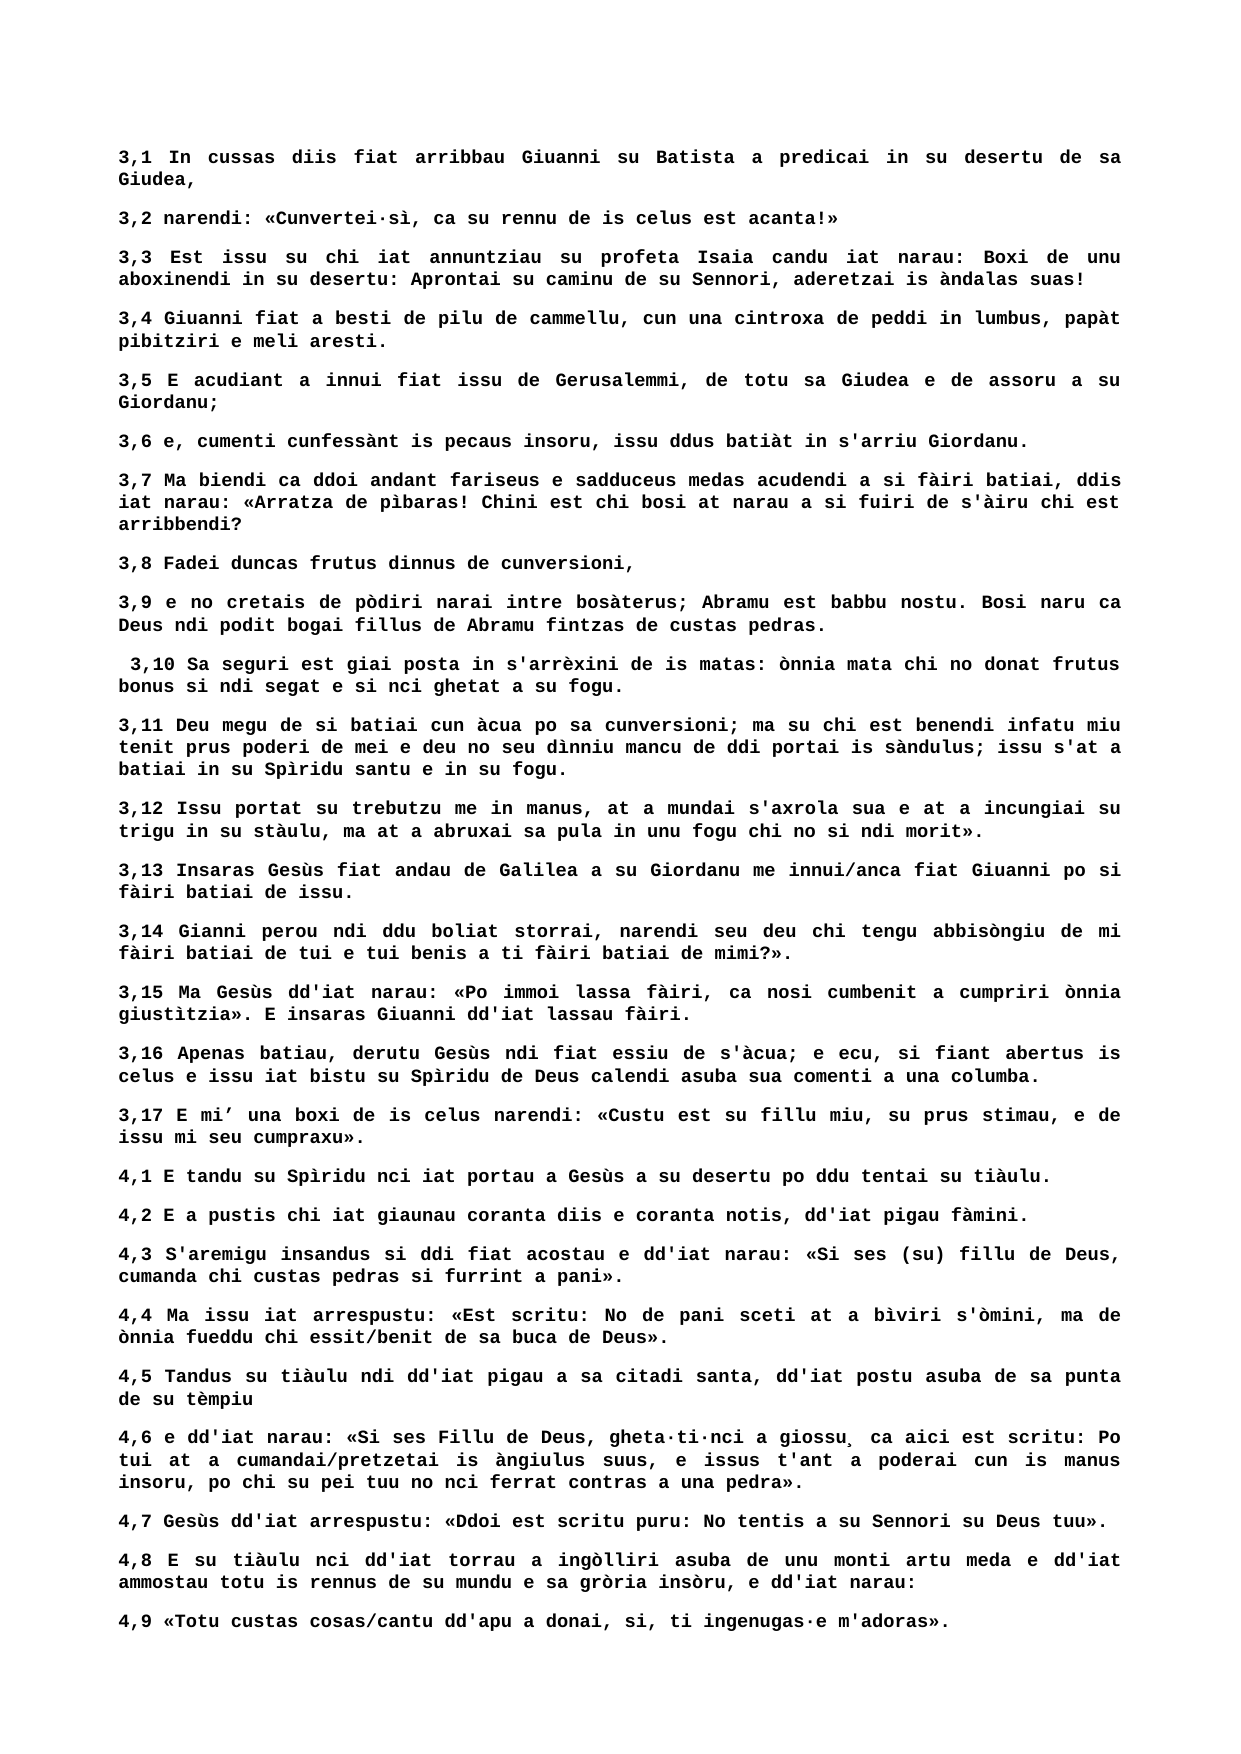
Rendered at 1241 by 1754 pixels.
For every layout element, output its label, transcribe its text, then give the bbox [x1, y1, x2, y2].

text 3,12 Issu portat su trebutzu me in manus, at a mundai s'axrola sua e at a incungiai su trigu in su stàulu, ma at a abruxai sa pula in unu fogu chi no si ndi morit». [118, 799, 1122, 843]
text 3,5 E acudiant a innui fiat issu de Gerusalemmi, de totu sa Giudea e de assoru a su Giordanu; [118, 370, 1122, 414]
text 3,15 Ma Gesùs dd'iat narau: «Po immoi lassa fàiri, ca nosi cumbenit a cumpriri ònnia giustìtzia». E insaras Giuanni dd'iat lassau fàiri. [118, 983, 1122, 1026]
text 3,11 Deu megu de si batiai cun àcua po sa cunversioni; ma su chi est benendi infatu miu tenit prus poderi de mei e deu no seu dìnniu mancu de ddi portai is sàndulus; issu s'at a batiai in su Spìridu santu e in su fogu. [118, 716, 1122, 781]
text 3,17 E mi’ una boxi de is celus narendi: «Custu est su fillu miu, su prus stimau, e de issu mi seu cumpraxu». [118, 1105, 1122, 1149]
text 4,7 Gesùs dd'iat arrespustu: «Ddoi est scritu puru: No tentis a su Sennori su Deus tuu». [118, 1512, 1122, 1533]
text 4,4 Ma issu iat arrespustu: «Est scritu: No de pani sceti at a bìviri s'òmini, ma de ònnia fueddu chi essit/benit de sa buca de Deus». [118, 1306, 1122, 1349]
text 3,10 Sa seguri est giai posta in s'arrèxini de is matas: ònnia mata chi no donat frutus bonus si ndi segat e si nci ghetat a su fogu. [118, 654, 1122, 698]
text 3,6 e, cumenti cunfessànt is pecaus insoru, issu ddus batiàt in s'arriu Giordanu. [118, 432, 1122, 453]
text 4,5 Tandus su tiàulu ndi dd'iat pigau a sa citadi santa, dd'iat postu asuba de sa punta de su tèmpiu [118, 1367, 1122, 1411]
text 4,8 E su tiàulu nci dd'iat torrau a ingòlliri asuba de unu monti artu meda e dd'iat ammostau totu is rennus de su mundu e sa gròria insòru, e dd'iat narau: [118, 1551, 1122, 1594]
text 3,7 Ma biendi ca ddoi andant fariseus e sadduceus medas acudendi a si fàiri batiai, ddis iat narau: «Arratza de pìbaras! Chini est chi bosi at narau a si fuiri de s'àiru chi est arribbendi? [118, 471, 1122, 536]
text 3,4 Giuanni fiat a besti de pilu de cammellu, cun una cintroxa de peddi in lumbus, papàt pibitziri e meli aresti. [118, 309, 1122, 353]
text 4,3 S'aremigu insandus si ddi fiat acostau e dd'iat narau: «Si ses (su) fillu de Deus, cumanda chi custas pedras si furrint a pani». [118, 1244, 1122, 1288]
text 3,14 Gianni perou ndi ddu boliat storrai, narendi seu deu chi tengu abbisòngiu de mi fàiri batiai de tui e tui benis a ti fàiri batiai de mimi?». [118, 922, 1122, 965]
text 4,9 «Totu custas cosas/cantu dd'apu a donai, si, ti ingenugas·e m'adoras». [118, 1612, 1122, 1633]
text 3,13 Insaras Gesùs fiat andau de Galilea a su Giordanu me innui/anca fiat Giuanni po si fàiri batiai de issu. [118, 860, 1122, 904]
text 3,9 e no cretais de pòdiri narai intre bosàterus; Abramu est babbu nostu. Bosi naru ca Deus ndi podit bogai fillus de Abramu fintzas de custas pedras. [118, 593, 1122, 637]
text 3,16 Apenas batiau, derutu Gesùs ndi fiat essiu de s'àcua; e ecu, si fiant abertus is celus e issu iat bistu su Spìridu de Deus calendi asuba sua comenti a una columba. [118, 1044, 1122, 1088]
text 3,8 Fadei duncas frutus dinnus de cunversioni, [118, 554, 1122, 575]
text 4,2 E a pustis chi iat giaunau coranta diis e coranta notis, dd'iat pigau fàmini. [118, 1206, 1122, 1227]
text 4,6 e dd'iat narau: «Si ses Fillu de Deus, gheta·ti·nci a giossu¸ ca aici est scritu: Po tui at a cumandai/pretzetai is àngiulus suus, e issus t'ant a poderai cun is manus insoru, po chi su pei tuu no nci ferrat contras a una pedra». [118, 1428, 1122, 1494]
text 4,1 E tandu su Spìridu nci iat portau a Gesùs a su desertu po ddu tentai su tiàulu. [118, 1167, 1122, 1188]
text 3,2 narendi: «Cunvertei·sì, ca su rennu de is celus est acanta!» [118, 209, 1122, 230]
text 3,3 Est issu su chi iat annuntziau su profeta Isaia candu iat narau: Boxi de unu aboxinendi in su desertu: Aprontai su caminu de su Sennori, aderetzai is àndalas suas! [118, 248, 1122, 291]
text 3,1 In cussas diis fiat arribbau Giuanni su Batista a predicai in su desertu de sa Giudea, [118, 148, 1122, 191]
